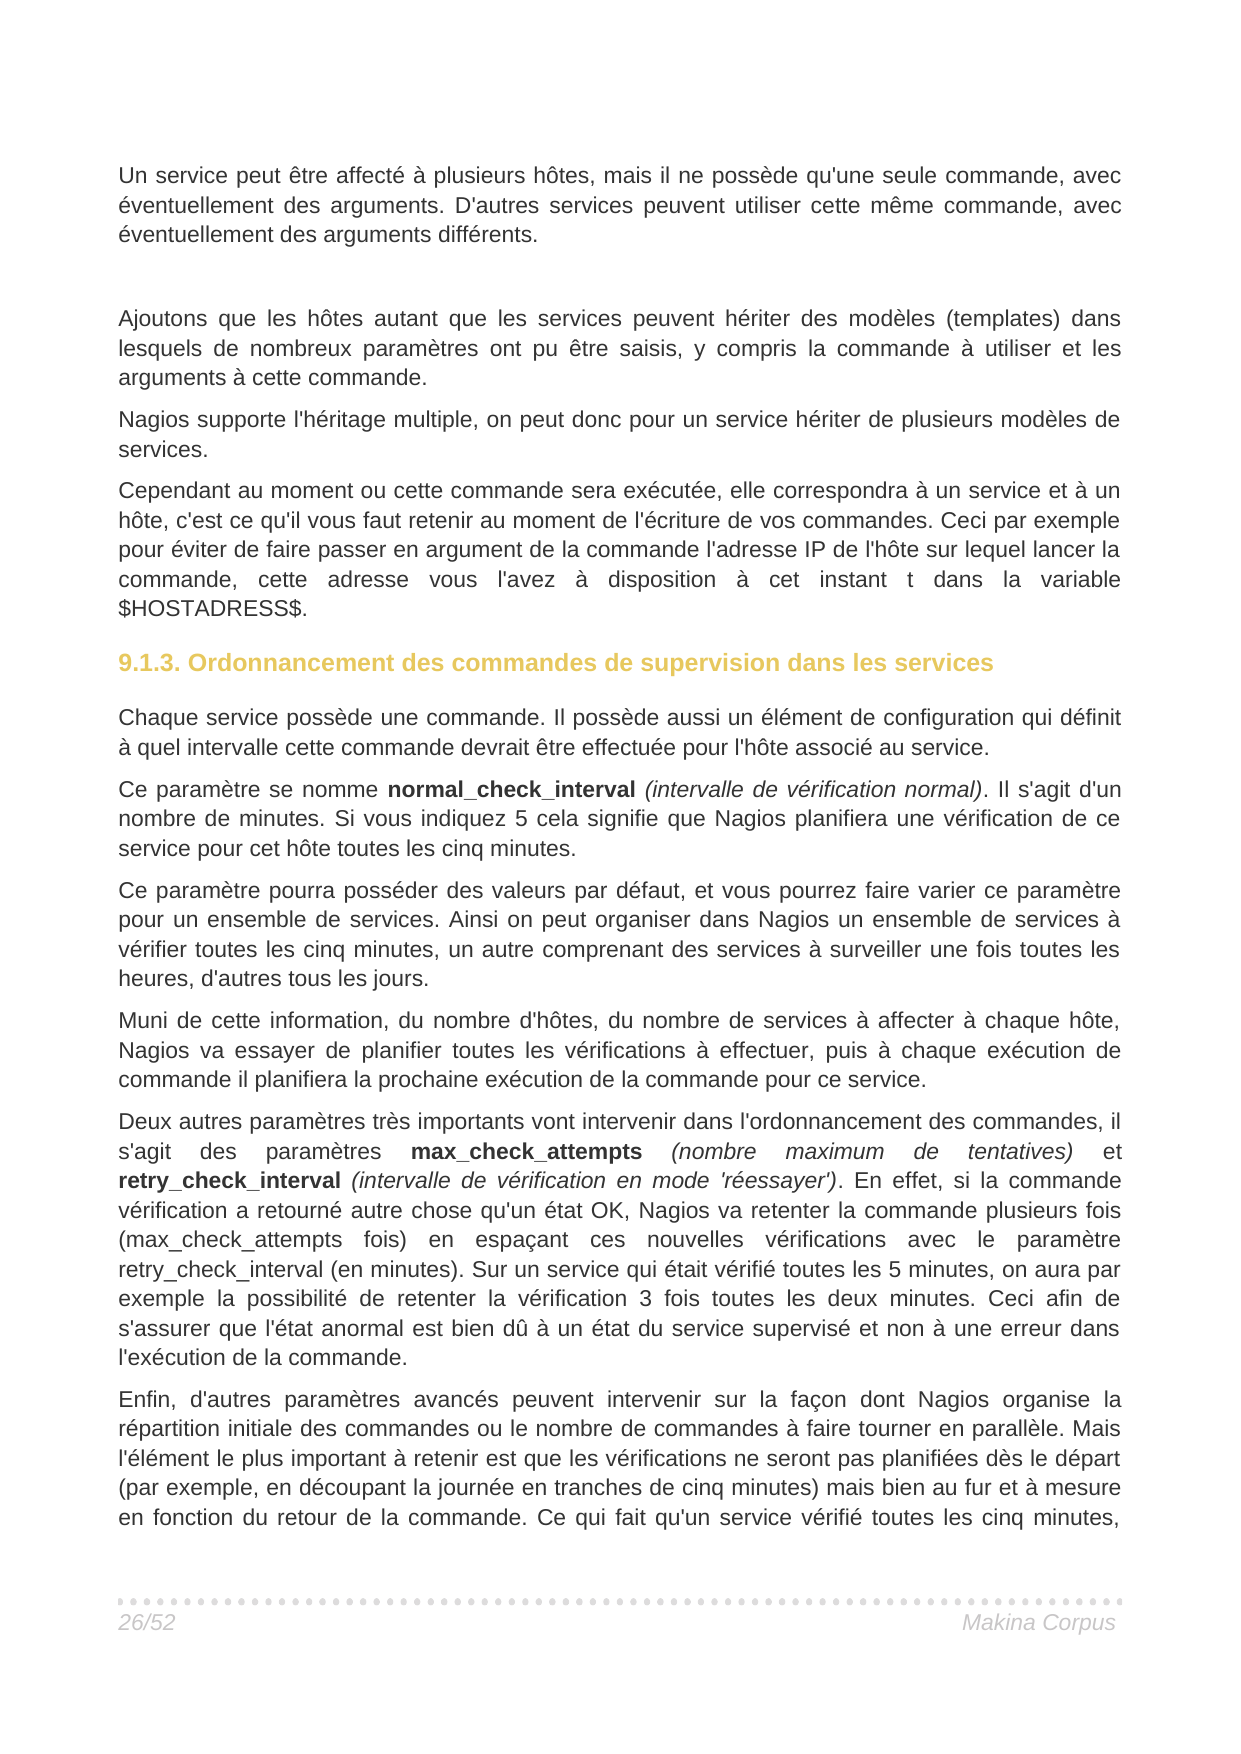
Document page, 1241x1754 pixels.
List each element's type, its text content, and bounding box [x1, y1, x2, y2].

text Muni de cette information, du nombre d'hôtes, du nombre de services à affecter à chaque hôte, Nagios va essayer de planifier toutes les vérifications à effectuer, puis à chaque exécution de commande il planifiera la prochaine exécution de la commande pour ce service. [118, 1005, 1122, 1093]
picture [118, 1593, 1123, 1610]
text Ajoutons que les hôtes autant que les services peuvent hériter des modèles (templates) dans lesquels de nombreux paramètres ont pu être saisis, y compris la commande à utiliser et les arguments à cette commande. [118, 303, 1122, 391]
text Chaque service possède une commande. Il possède aussi un élément de configuration qui définit à quel intervalle cette commande devrait être effectuée pour l'hôte associé au service. [118, 702, 1122, 761]
text Deux autres paramètres très importants vont intervenir dans l'ordonnancement des commandes, il s'agit des paramètres max_check_attempts (nombre maximum de tentatives) et retry_check_interval (intervalle de vérification en mode 'réessayer'). En effet, si la commande vérification a retourné autre chose qu'un état OK, Nagios va retenter la commande plusieurs fois (max_check_attempts fois) en espaçant ces nouvelles vérifications avec le paramètre retry_check_interval (en minutes). Sur un service qui était vérifié toutes les 5 minutes, on aura par exemple la possibilité de retenter la vérification 3 fois toutes les deux minutes. Ceci afin de s'assurer que l'état anormal est bien dû à un état du service supervisé et non à une erreur dans l'exécution de la commande. [118, 1106, 1122, 1371]
text Nagios supporte l'héritage multiple, on peut donc pour un service hériter de plusieurs modèles de services. [118, 404, 1122, 463]
text Ce paramètre se nomme normal_check_interval (intervalle de vérification normal). Il s'agit d'un nombre de minutes. Si vous indiquez 5 cela signifie que Nagios planifiera une vérification de ce service pour cet hôte toutes les cinq minutes. [118, 774, 1122, 862]
text Ce paramètre pourra posséder des valeurs par défaut, et vous pourrez faire varier ce paramètre pour un ensemble de services. Ainsi on peut organiser dans Nagios un ensemble de services à vérifier toutes les cinq minutes, un autre comprenant des services à surveiller une fois toutes les heures, d'autres tous les jours. [118, 875, 1122, 993]
text Un service peut être affecté à plusieurs hôtes, mais il ne possède qu'une seule commande, avec éventuellement des arguments. D'autres services peuvent utiliser cette même commande, avec éventuellement des arguments différents. [118, 160, 1122, 248]
text Enfin, d'autres paramètres avancés peuvent intervenir sur la façon dont Nagios organise la répartition initiale des commandes ou le nombre de commandes à faire tourner en parallèle. Mais l'élément le plus important à retenir est que les vérifications ne seront pas planifiées dès le départ (par exemple, en découpant la journée en tranches de cinq minutes) mais bien au fur et à mesure en fonction du retour de la commande. Ce qui fait qu'un service vérifié toutes les cinq minutes, [118, 1384, 1122, 1531]
subtitle Ordonnancement des commandes de supervision dans les services [118, 648, 1122, 677]
text Cependant au moment ou cette commande sera exécutée, elle correspondra à un service et à un hôte, c'est ce qu'il vous faut retenir au moment de l'écriture de vos commandes. Ceci par exemple pour éviter de faire passer en argument de la commande l'adresse IP de l'hôte sur lequel lancer la commande, cette adresse vous l'avez à disposition à cet instant t dans la variable $HOSTADRESS$. [118, 475, 1122, 623]
